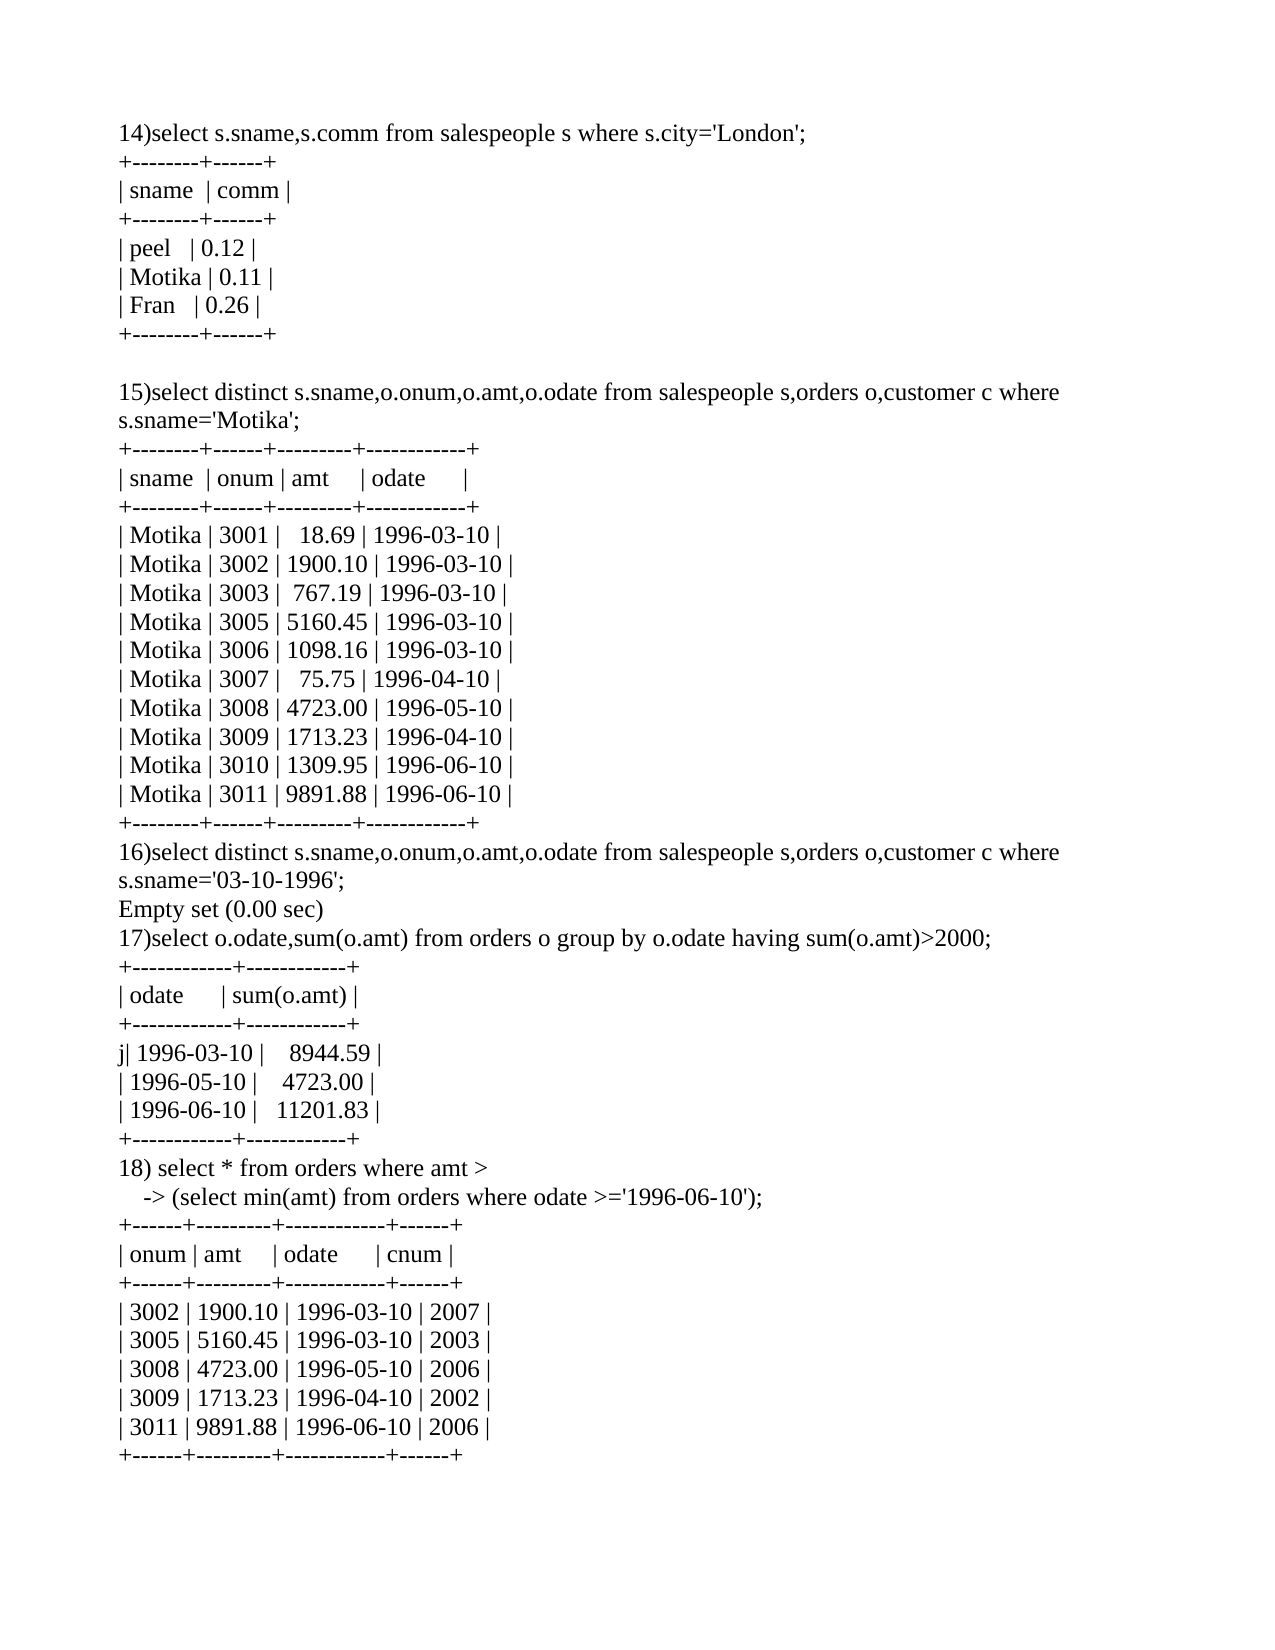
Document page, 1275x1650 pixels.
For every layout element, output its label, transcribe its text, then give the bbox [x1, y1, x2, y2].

text 14)select s.sname,s.comm from salespeople s where s.city='London'; [118, 118, 1157, 147]
text +--------+------+---------+------------+ [118, 492, 1157, 521]
text +------+---------+------------+------+ [118, 1441, 1157, 1469]
text +------+---------+------------+------+ [118, 1268, 1157, 1297]
text | Motika | 3007 | 75.75 | 1996-04-10 | [118, 664, 1157, 693]
text +------------+------------+ [118, 952, 1157, 981]
text 16)select distinct s.sname,o.onum,o.amt,o.odate from salespeople s,orders o,customer c where s.sname='03-10-1996'; [118, 837, 1157, 894]
text 15)select distinct s.sname,o.onum,o.amt,o.odate from salespeople s,orders o,customer c where s.sname='Motika'; [118, 377, 1157, 434]
text | peel | 0.12 | [118, 233, 1157, 262]
text | Motika | 3002 | 1900.10 | 1996-03-10 | [118, 549, 1157, 578]
text +------+---------+------------+------+ [118, 1211, 1157, 1239]
text +--------+------+ [118, 204, 1157, 233]
text | Motika | 3001 | 18.69 | 1996-03-10 | [118, 521, 1157, 549]
text | 3009 | 1713.23 | 1996-04-10 | 2002 | [118, 1383, 1157, 1412]
text | Motika | 0.11 | [118, 262, 1157, 291]
text 17)select o.odate,sum(o.amt) from orders o group by o.odate having sum(o.amt)>2000; [118, 923, 1157, 952]
text | 3005 | 5160.45 | 1996-03-10 | 2003 | [118, 1326, 1157, 1354]
text | Motika | 3011 | 9891.88 | 1996-06-10 | [118, 779, 1157, 808]
text | 3008 | 4723.00 | 1996-05-10 | 2006 | [118, 1354, 1157, 1383]
text | Motika | 3008 | 4723.00 | 1996-05-10 | [118, 693, 1157, 722]
text -> (select min(amt) from orders where odate >='1996-06-10'); [118, 1182, 1157, 1211]
text +--------+------+ [118, 147, 1157, 176]
text | sname | onum | amt | odate | [118, 463, 1157, 492]
text +--------+------+---------+------------+ [118, 434, 1157, 463]
text | 1996-06-10 | 11201.83 | [118, 1096, 1157, 1124]
text | Motika | 3005 | 5160.45 | 1996-03-10 | [118, 607, 1157, 636]
text +--------+------+---------+------------+ [118, 808, 1157, 837]
text | odate | sum(o.amt) | [118, 981, 1157, 1009]
text j| 1996-03-10 | 8944.59 | [118, 1038, 1157, 1067]
text | Motika | 3010 | 1309.95 | 1996-06-10 | [118, 751, 1157, 779]
text | 3011 | 9891.88 | 1996-06-10 | 2006 | [118, 1412, 1157, 1441]
text +--------+------+ [118, 319, 1157, 348]
text +------------+------------+ [118, 1124, 1157, 1153]
text | onum | amt | odate | cnum | [118, 1239, 1157, 1268]
text Empty set (0.00 sec) [118, 894, 1157, 923]
text | Motika | 3003 | 767.19 | 1996-03-10 | [118, 578, 1157, 607]
text 18) select * from orders where amt > [118, 1153, 1157, 1182]
text | Motika | 3006 | 1098.16 | 1996-03-10 | [118, 636, 1157, 664]
text +------------+------------+ [118, 1009, 1157, 1038]
text | 3002 | 1900.10 | 1996-03-10 | 2007 | [118, 1297, 1157, 1326]
text | 1996-05-10 | 4723.00 | [118, 1067, 1157, 1096]
text | Fran | 0.26 | [118, 291, 1157, 319]
text | sname | comm | [118, 176, 1157, 204]
text | Motika | 3009 | 1713.23 | 1996-04-10 | [118, 722, 1157, 751]
